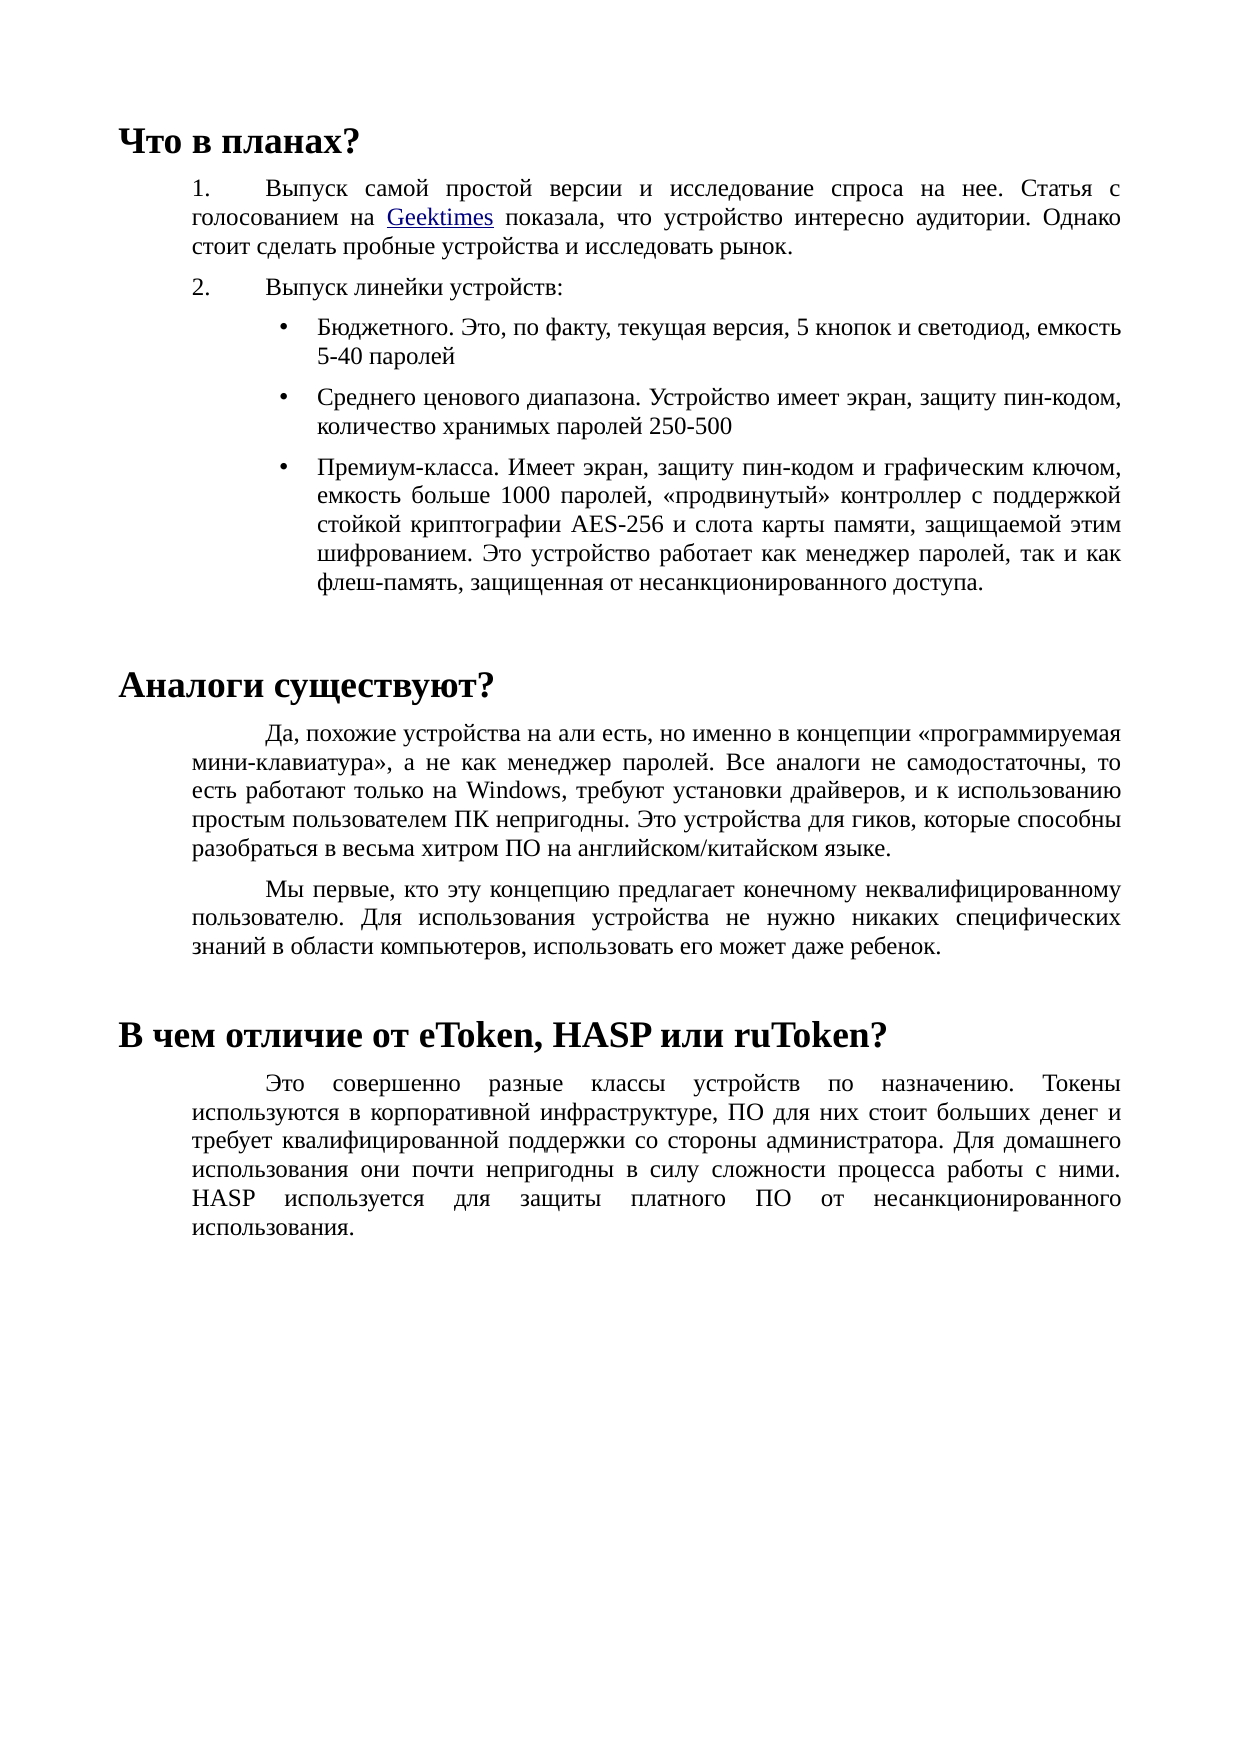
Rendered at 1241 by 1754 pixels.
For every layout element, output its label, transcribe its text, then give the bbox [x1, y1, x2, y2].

text Мы первые, кто эту концепцию предлагает конечному неквалифицированному пользователю. Для использования устройства не нужно никаких специфических знаний в области компьютеров, использовать его может даже ребенок. [192, 874, 1122, 960]
list Бюджетного. Это, по факту, текущая версия, 5 кнопок и светодиод, емкость 5-40 паролей [279, 312, 1122, 370]
text Что в планах? [118, 118, 1122, 161]
list Среднего ценового диапазона. Устройство имеет экран, защиту пин-кодом, количество хранимых паролей 250-500 [279, 382, 1122, 439]
list Выпуск линейки устройств: [192, 272, 1122, 300]
text Да, похожие устройства на али есть, но именно в концепции «программируемая мини-клавиатура», а не как менеджер паролей. Все аналоги не самодостаточны, то есть работают только на Windows, требуют установки драйверов, и к использованию простым пользователем ПК непригодны. Это устройства для гиков, которые способны разобраться в весьма хитром ПО на английском/китайском языке. [192, 718, 1122, 862]
text Аналоги существуют? [118, 663, 1122, 706]
text Это совершенно разные классы устройств по назначению. Токены используются в корпоративной инфраструктуре, ПО для них стоит больших денег и требует квалифицированной поддержки со стороны администратора. Для домашнего использования они почти непригодны в силу сложности процесса работы с ними. HASP используется для защиты платного ПО от несанкционированного использования. [192, 1068, 1122, 1241]
list Премиум-класса. Имеет экран, защиту пин-кодом и графическим ключом, емкость больше 1000 паролей, «продвинутый» контроллер с поддержкой стойкой криптографии AES-256 и слота карты памяти, защищаемой этим шифрованием. Это устройство работает как менеджер паролей, так и как флеш-память, защищенная от несанкционированного доступа. [279, 452, 1122, 595]
list Выпуск самой простой версии и исследование спроса на нее. Статья с голосованием на Geektimes показала, что устройство интересно аудитории. Однако стоит сделать пробные устройства и исследовать рынок. [192, 173, 1122, 259]
text В чем отличие от eToken, HASP или ruToken? [118, 1013, 1122, 1056]
